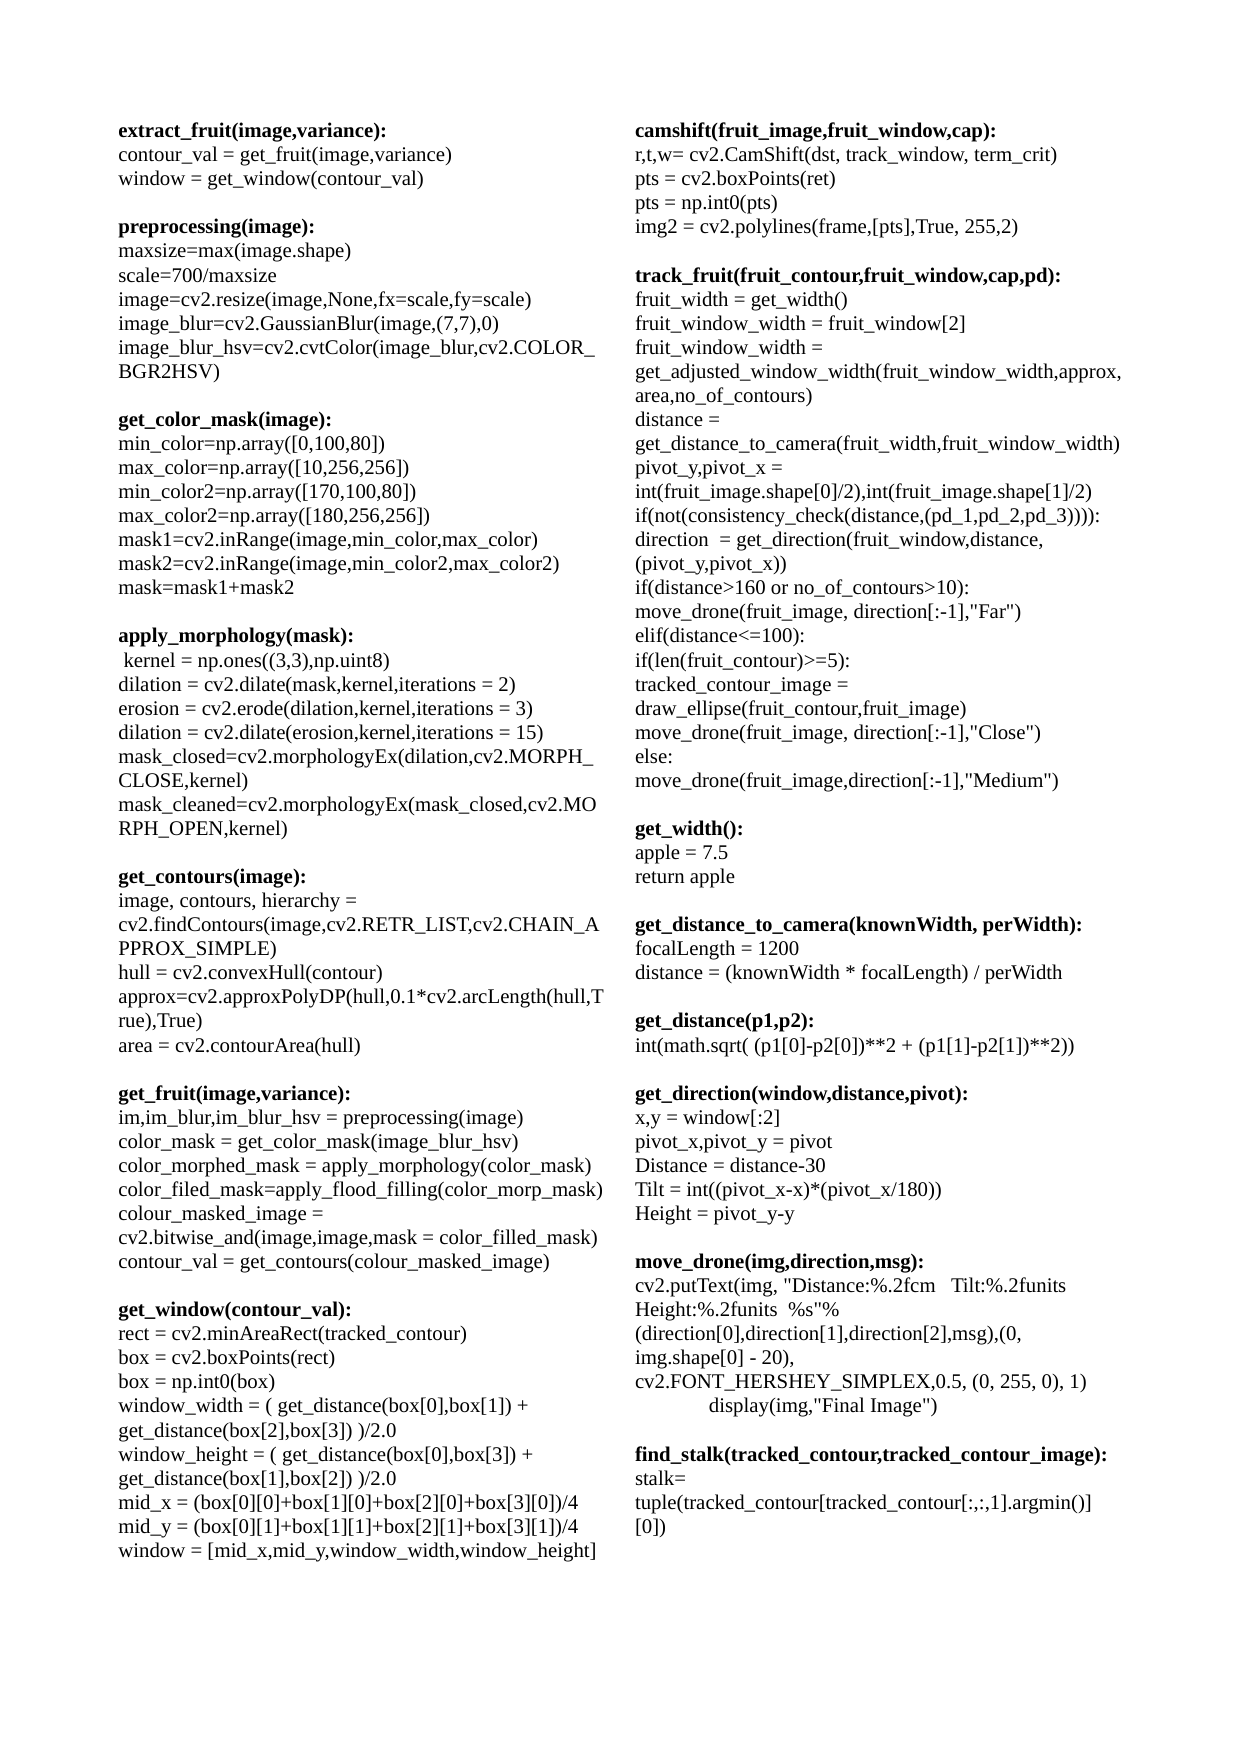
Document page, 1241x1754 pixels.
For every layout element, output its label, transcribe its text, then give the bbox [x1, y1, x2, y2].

text display(img,"Final Image") [635, 1393, 1122, 1417]
text colour_masked_image = cv2.bitwise_and(image,image,mask = color_filled_mask) [118, 1201, 605, 1249]
text scale=700/maxsize [118, 262, 605, 287]
text contour_val = get_contours(colour_masked_image) [118, 1249, 605, 1273]
text mid_y = (box[0][1]+box[1][1]+box[2][1]+box[3][1])/4 [118, 1514, 605, 1538]
text move_drone(fruit_image, direction[:-1],"Far") [635, 599, 1122, 623]
text color_mask = get_color_mask(image_blur_hsv) [118, 1129, 605, 1153]
text x,y = window[:2] [635, 1105, 1122, 1129]
text mid_x = (box[0][0]+box[1][0]+box[2][0]+box[3][0])/4 [118, 1490, 605, 1514]
text pivot_x,pivot_y = pivot [635, 1129, 1122, 1153]
text if(not(consistency_check(distance,(pd_1,pd_2,pd_3)))): [635, 503, 1122, 527]
text get_color_mask(image): [118, 407, 605, 431]
text pivot_y,pivot_x = int(fruit_image.shape[0]/2),int(fruit_image.shape[1]/2) [635, 455, 1122, 503]
text distance = get_distance_to_camera(fruit_width,fruit_window_width) [635, 407, 1122, 455]
text move_drone(fruit_image,direction[:-1],"Medium") [635, 768, 1122, 792]
text min_color=np.array([0,100,80]) [118, 431, 605, 455]
text im,im_blur,im_blur_hsv = preprocessing(image) [118, 1105, 605, 1129]
text hull = cv2.convexHull(contour) [118, 960, 605, 984]
text r,t,w= cv2.CamShift(dst, track_window, term_crit) [635, 142, 1122, 166]
text tracked_contour_image = draw_ellipse(fruit_contour,fruit_image) [635, 672, 1122, 720]
text mask1=cv2.inRange(image,min_color,max_color) [118, 527, 605, 551]
text direction = get_direction(fruit_window,distance,(pivot_y,pivot_x)) [635, 527, 1122, 575]
text extract_fruit(image,variance): [118, 118, 605, 142]
text get_window(contour_val): [118, 1297, 605, 1321]
text get_fruit(image,variance): [118, 1081, 605, 1105]
text mask=mask1+mask2 [118, 575, 605, 599]
text max_color2=np.array([180,256,256]) [118, 503, 605, 527]
text Tilt = int((pivot_x-x)*(pivot_x/180)) [635, 1177, 1122, 1201]
text if(len(fruit_contour)>=5): [635, 647, 1122, 672]
text fruit_window_width = get_adjusted_window_width(fruit_window_width,approx,area,no_of_contours) [635, 335, 1122, 407]
text stalk= tuple(tracked_contour[tracked_contour[:,:,1].argmin()][0]) [635, 1466, 1122, 1538]
text dilation = cv2.dilate(erosion,kernel,iterations = 15) [118, 720, 605, 744]
text kernel = np.ones((3,3),np.uint8) [118, 647, 605, 672]
text min_color2=np.array([170,100,80]) [118, 479, 605, 503]
text else: [635, 744, 1122, 768]
text fruit_window_width = fruit_window[2] [635, 311, 1122, 335]
text rect = cv2.minAreaRect(tracked_contour) [118, 1321, 605, 1345]
text color_morphed_mask = apply_morphology(color_mask) [118, 1153, 605, 1177]
text mask_closed=cv2.morphologyEx(dilation,cv2.MORPH_CLOSE,kernel) [118, 744, 605, 792]
text get_contours(image): [118, 864, 605, 888]
text window_height = ( get_distance(box[0],box[3]) + get_distance(box[1],box[2]) )/2.0 [118, 1442, 605, 1490]
text get_width(): [635, 816, 1122, 840]
text move_drone(fruit_image, direction[:-1],"Close") [635, 720, 1122, 744]
text dilation = cv2.dilate(mask,kernel,iterations = 2) [118, 672, 605, 696]
text image_blur_hsv=cv2.cvtColor(image_blur,cv2.COLOR_BGR2HSV) [118, 335, 605, 383]
text return apple [635, 864, 1122, 888]
text apple = 7.5 [635, 840, 1122, 864]
text box = np.int0(box) [118, 1369, 605, 1393]
text maxsize=max(image.shape) [118, 238, 605, 262]
text if(distance>160 or no_of_contours>10): [635, 575, 1122, 599]
text image, contours, hierarchy = cv2.findContours(image,cv2.RETR_LIST,cv2.CHAIN_APPROX_SIMPLE) [118, 888, 605, 960]
text elif(distance<=100): [635, 623, 1122, 647]
text approx=cv2.approxPolyDP(hull,0.1*cv2.arcLength(hull,True),True) [118, 984, 605, 1032]
text erosion = cv2.erode(dilation,kernel,iterations = 3) [118, 696, 605, 720]
text window = get_window(contour_val) [118, 166, 605, 190]
text get_direction(window,distance,pivot): [635, 1081, 1122, 1105]
text image_blur=cv2.GaussianBlur(image,(7,7),0) [118, 311, 605, 335]
text Height = pivot_y-y [635, 1201, 1122, 1225]
text contour_val = get_fruit(image,variance) [118, 142, 605, 166]
text img2 = cv2.polylines(frame,[pts],True, 255,2) [635, 214, 1122, 238]
text max_color=np.array([10,256,256]) [118, 455, 605, 479]
text track_fruit(fruit_contour,fruit_window,cap,pd): [635, 262, 1122, 287]
text move_drone(img,direction,msg): [635, 1249, 1122, 1273]
text mask_cleaned=cv2.morphologyEx(mask_closed,cv2.MORPH_OPEN,kernel) [118, 792, 605, 840]
text fruit_width = get_width() [635, 287, 1122, 311]
text mask2=cv2.inRange(image,min_color2,max_color2) [118, 551, 605, 575]
text preprocessing(image): [118, 214, 605, 238]
text get_distance(p1,p2): [635, 1008, 1122, 1032]
text apply_morphology(mask): [118, 623, 605, 647]
text Distance = distance-30 [635, 1153, 1122, 1177]
text area = cv2.contourArea(hull) [118, 1032, 605, 1057]
text color_filed_mask=apply_flood_filling(color_morp_mask) [118, 1177, 605, 1201]
text find_stalk(tracked_contour,tracked_contour_image): [635, 1442, 1122, 1466]
text distance = (knownWidth * focalLength) / perWidth [635, 960, 1122, 984]
text int(math.sqrt( (p1[0]-p2[0])**2 + (p1[1]-p2[1])**2)) [635, 1032, 1122, 1057]
text window = [mid_x,mid_y,window_width,window_height] [118, 1538, 605, 1562]
text pts = np.int0(pts) [635, 190, 1122, 214]
text pts = cv2.boxPoints(ret) [635, 166, 1122, 190]
text camshift(fruit_image,fruit_window,cap): [635, 118, 1122, 142]
text box = cv2.boxPoints(rect) [118, 1345, 605, 1369]
text cv2.putText(img, "Distance:%.2fcm Tilt:%.2funits Height:%.2funits %s"%(direction[0],direction[1],direction[2],msg),(0, img.shape[0] - 20), cv2.FONT_HERSHEY_SIMPLEX,0.5, (0, 255, 0), 1) [635, 1273, 1122, 1393]
text window_width = ( get_distance(box[0],box[1]) + get_distance(box[2],box[3]) )/2.0 [118, 1393, 605, 1442]
text image=cv2.resize(image,None,fx=scale,fy=scale) [118, 287, 605, 311]
text get_distance_to_camera(knownWidth, perWidth): [635, 912, 1122, 936]
text focalLength = 1200 [635, 936, 1122, 960]
